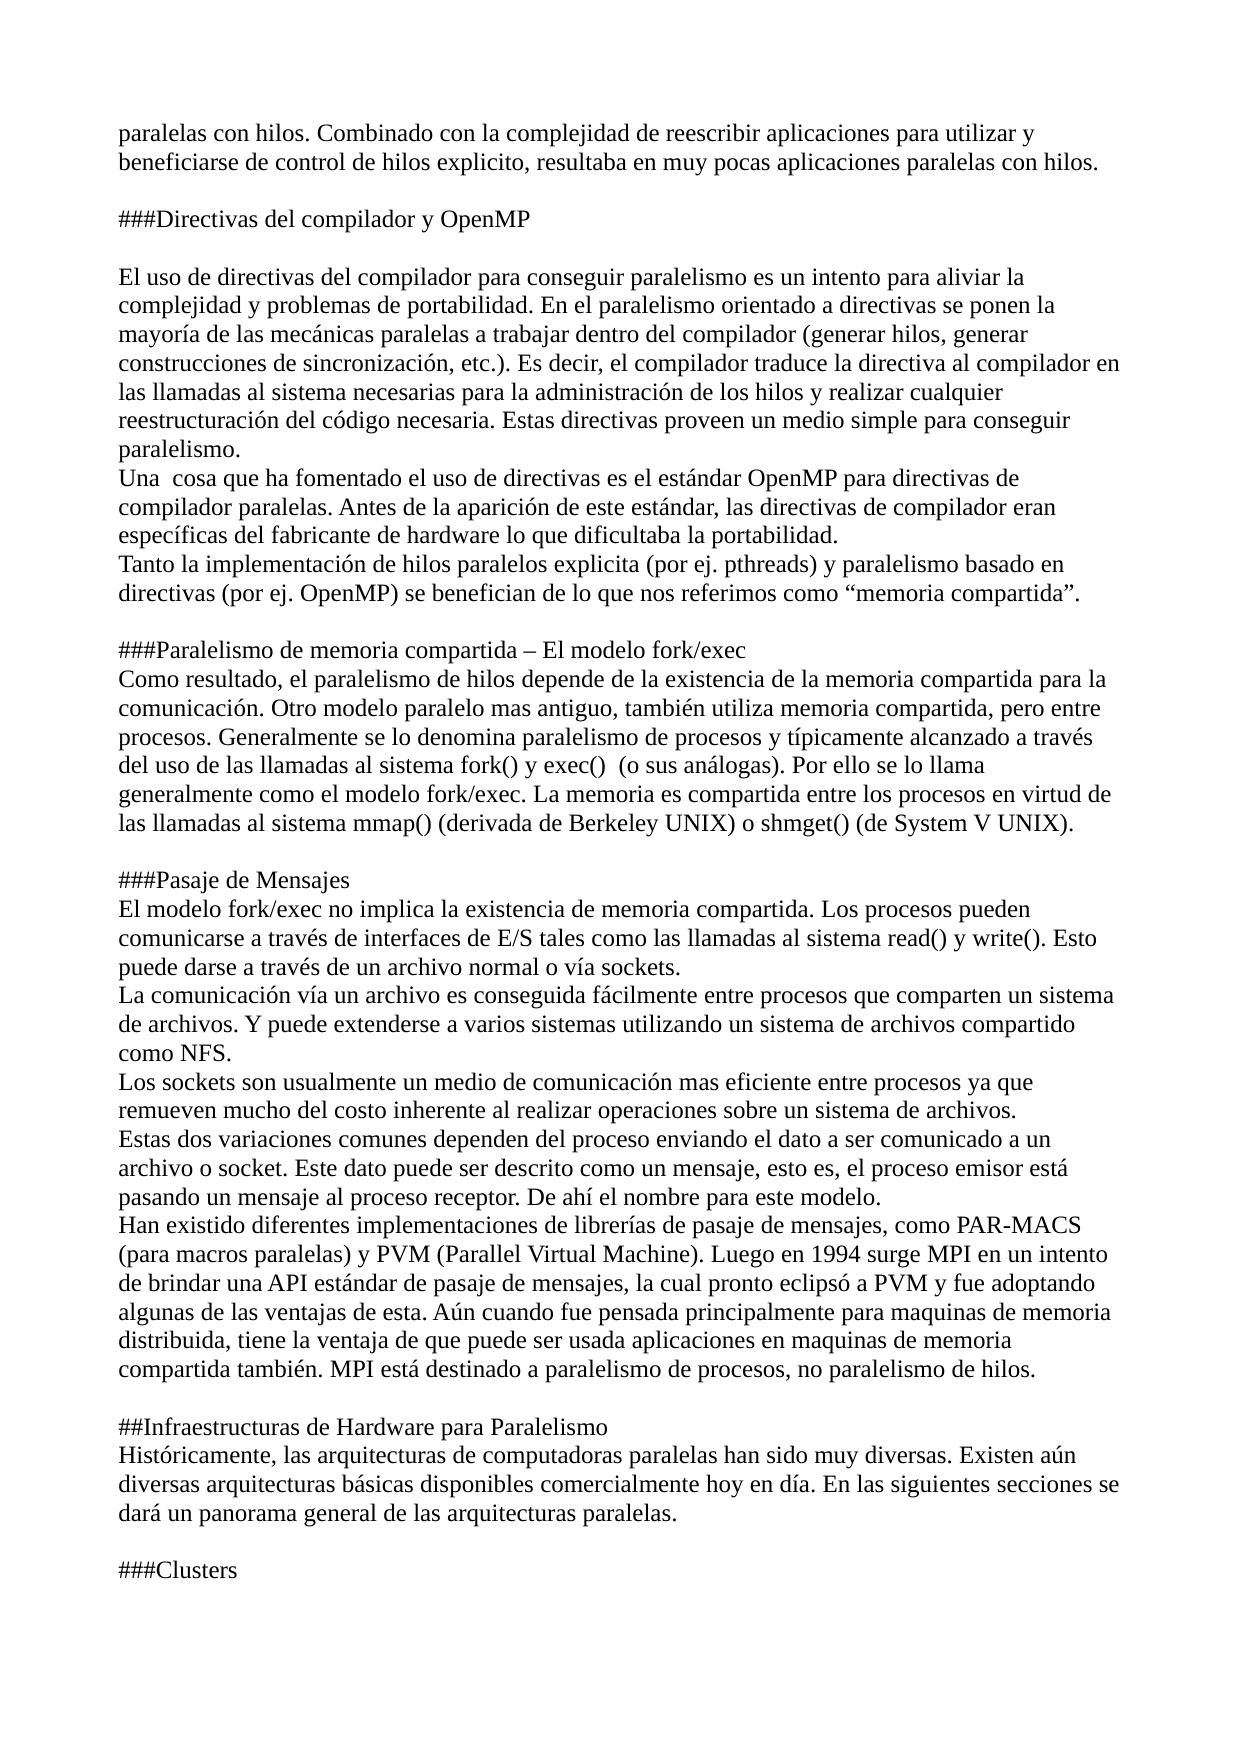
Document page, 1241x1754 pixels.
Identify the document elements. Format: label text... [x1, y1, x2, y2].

text Tanto la implementación de hilos paralelos explicita (por ej. pthreads) y paralelismo basado en directivas (por ej. OpenMP) se benefician de lo que nos referimos como “memoria compartida”. [118, 549, 1122, 607]
text ##Infraestructuras de Hardware para Paralelismo [118, 1412, 1122, 1441]
text ###Directivas del compilador y OpenMP [118, 204, 1122, 233]
text Estas dos variaciones comunes dependen del proceso enviando el dato a ser comunicado a un archivo o socket. Este dato puede ser descrito como un mensaje, esto es, el proceso emisor está pasando un mensaje al proceso receptor. De ahí el nombre para este modelo. [118, 1124, 1122, 1211]
text paralelas con hilos. Combinado con la complejidad de reescribir aplicaciones para utilizar y beneficiarse de control de hilos explicito, resultaba en muy pocas aplicaciones paralelas con hilos. [118, 118, 1122, 176]
text Una cosa que ha fomentado el uso de directivas es el estándar OpenMP para directivas de compilador paralelas. Antes de la aparición de este estándar, las directivas de compilador eran específicas del fabricante de hardware lo que dificultaba la portabilidad. [118, 463, 1122, 549]
text ###Clusters [118, 1556, 1122, 1584]
text El modelo fork/exec no implica la existencia de memoria compartida. Los procesos pueden comunicarse a través de interfaces de E/S tales como las llamadas al sistema read() y write(). Esto puede darse a través de un archivo normal o vía sockets. [118, 894, 1122, 981]
text Han existido diferentes implementaciones de librerías de pasaje de mensajes, como PAR-MACS (para macros paralelas) y PVM (Parallel Virtual Machine). Luego en 1994 surge MPI en un intento de brindar una API estándar de pasaje de mensajes, la cual pronto eclipsó a PVM y fue adoptando algunas de las ventajas de esta. Aún cuando fue pensada principalmente para maquinas de memoria distribuida, tiene la ventaja de que puede ser usada aplicaciones en maquinas de memoria compartida también. MPI está destinado a paralelismo de procesos, no paralelismo de hilos. [118, 1211, 1122, 1383]
text ###Paralelismo de memoria compartida – El modelo fork/exec [118, 636, 1122, 664]
text ###Pasaje de Mensajes [118, 866, 1122, 894]
text El uso de directivas del compilador para conseguir paralelismo es un intento para aliviar la complejidad y problemas de portabilidad. En el paralelismo orientado a directivas se ponen la mayoría de las mecánicas paralelas a trabajar dentro del compilador (generar hilos, generar construcciones de sincronización, etc.). Es decir, el compilador traduce la directiva al compilador en las llamadas al sistema necesarias para la administración de los hilos y realizar cualquier reestructuración del código necesaria. Estas directivas proveen un medio simple para conseguir paralelismo. [118, 262, 1122, 463]
text La comunicación vía un archivo es conseguida fácilmente entre procesos que comparten un sistema de archivos. Y puede extenderse a varios sistemas utilizando un sistema de archivos compartido como NFS. [118, 981, 1122, 1067]
text Históricamente, las arquitecturas de computadoras paralelas han sido muy diversas. Existen aún diversas arquitecturas básicas disponibles comercialmente hoy en día. En las siguientes secciones se dará un panorama general de las arquitecturas paralelas. [118, 1441, 1122, 1527]
text Como resultado, el paralelismo de hilos depende de la existencia de la memoria compartida para la comunicación. Otro modelo paralelo mas antiguo, también utiliza memoria compartida, pero entre procesos. Generalmente se lo denomina paralelismo de procesos y típicamente alcanzado a través del uso de las llamadas al sistema fork() y exec() (o sus análogas). Por ello se lo llama generalmente como el modelo fork/exec. La memoria es compartida entre los procesos en virtud de las llamadas al sistema mmap() (derivada de Berkeley UNIX) o shmget() (de System V UNIX). [118, 664, 1122, 837]
text Los sockets son usualmente un medio de comunicación mas eficiente entre procesos ya que remueven mucho del costo inherente al realizar operaciones sobre un sistema de archivos. [118, 1067, 1122, 1124]
